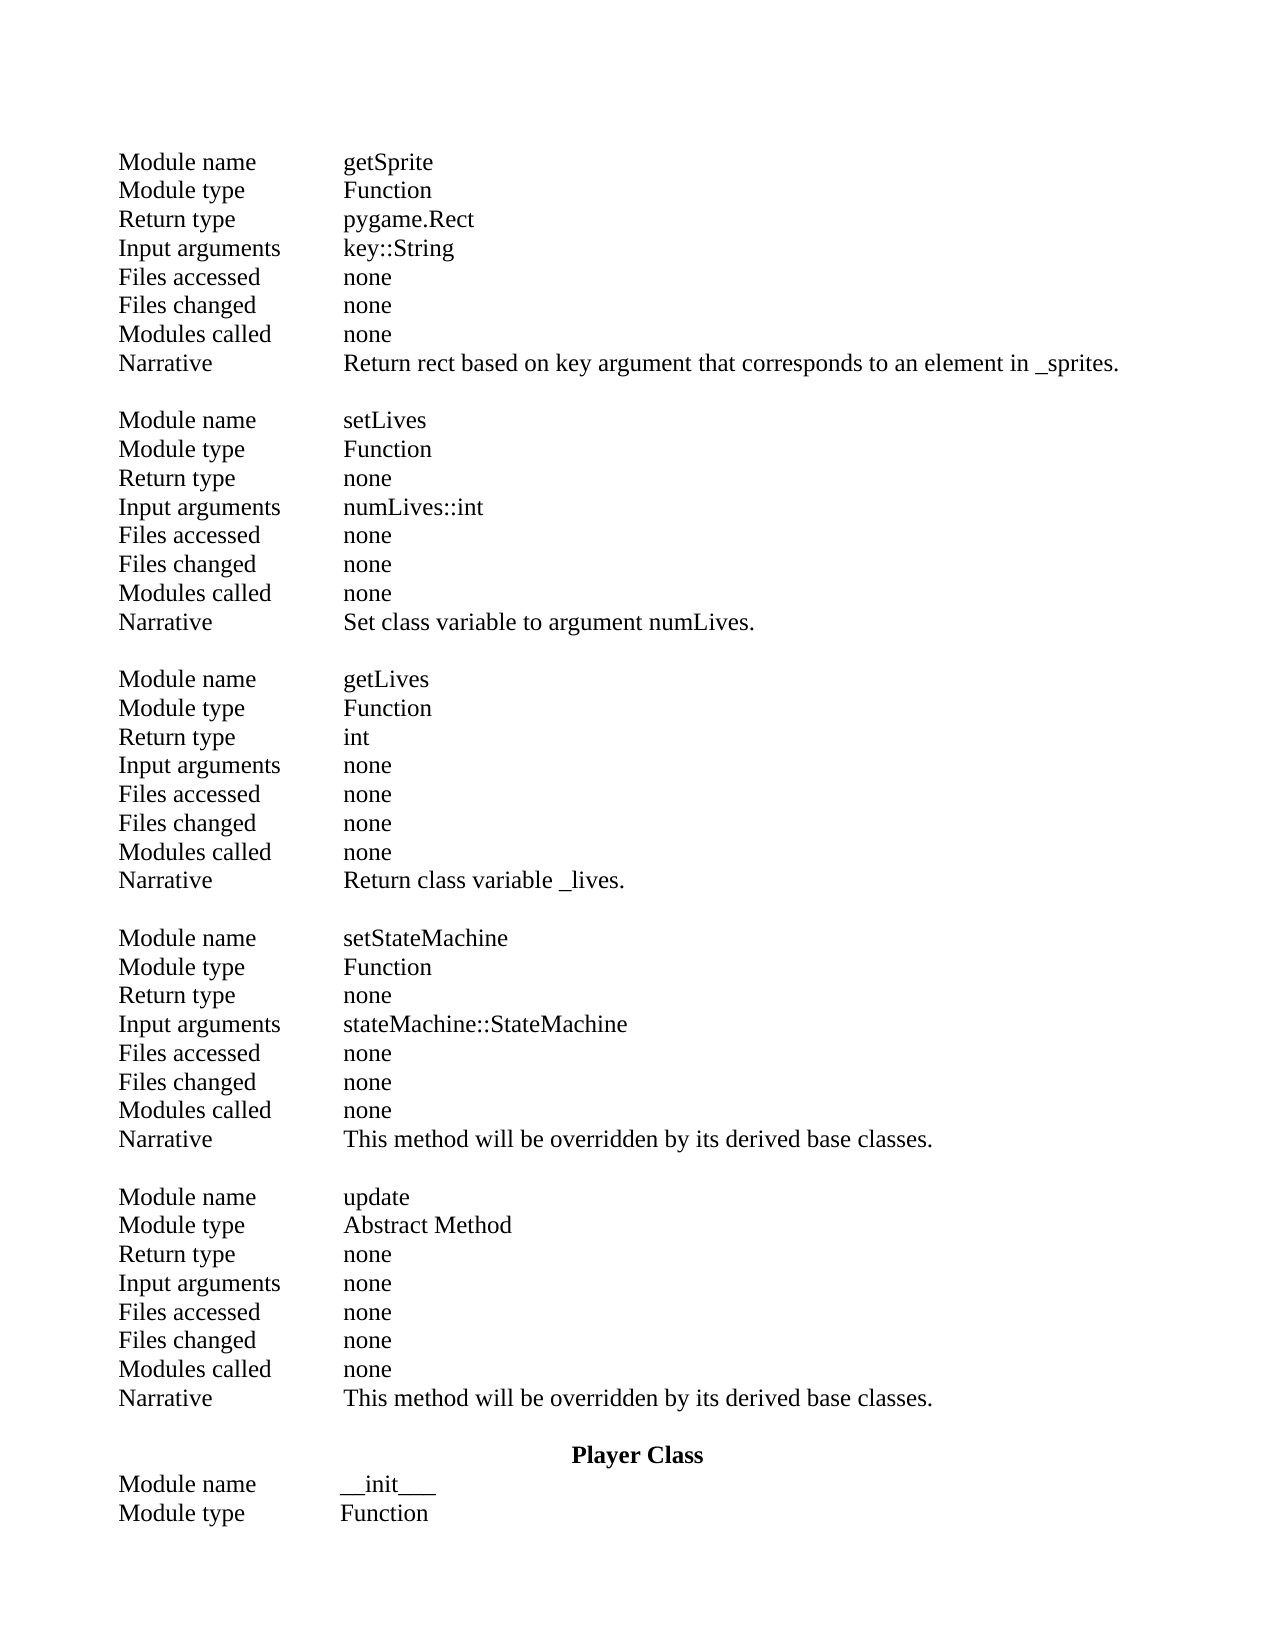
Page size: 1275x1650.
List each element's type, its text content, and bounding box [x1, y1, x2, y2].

text Files changed none [118, 549, 1157, 578]
text Files changed none [118, 808, 1157, 837]
text Return type pygame.Rect [118, 204, 1157, 233]
text Return type none [118, 1239, 1157, 1268]
text Module type Abstract Method [118, 1211, 1157, 1239]
text Return type none [118, 981, 1157, 1009]
text Input arguments key::String [118, 233, 1157, 262]
text Module type Function [118, 693, 1157, 722]
text Modules called none [118, 1354, 1157, 1383]
text Files changed none [118, 1067, 1157, 1096]
text Input arguments none [118, 1268, 1157, 1297]
text Modules called none [118, 837, 1157, 866]
text Input arguments none [118, 751, 1157, 779]
text Modules called none [118, 1096, 1157, 1124]
text Files accessed none [118, 1038, 1157, 1067]
text Input arguments stateMachine::StateMachine [118, 1009, 1157, 1038]
text Module type Function [118, 434, 1157, 463]
text Narrative Return rect based on key argument that corresponds to an element in _sprites. [118, 348, 1157, 377]
text Module name setLives [118, 406, 1157, 434]
text Narrative Return class variable _lives. [118, 866, 1157, 894]
text Narrative This method will be overridden by its derived base classes. [118, 1124, 1157, 1153]
text Files changed none [118, 1326, 1157, 1354]
text Input arguments numLives::int [118, 492, 1157, 521]
text Module type Function [118, 952, 1157, 981]
text Files accessed none [118, 262, 1157, 291]
text Narrative Set class variable to argument numLives. [118, 607, 1157, 636]
text Narrative This method will be overridden by its derived base classes. [118, 1383, 1157, 1412]
text Files accessed none [118, 521, 1157, 549]
text Module type Function [118, 176, 1157, 204]
text Files changed none [118, 291, 1157, 319]
text Module name __init___ [118, 1469, 1157, 1498]
text Module name setStateMachine [118, 923, 1157, 952]
text Module name update [118, 1182, 1157, 1211]
text Files accessed none [118, 779, 1157, 808]
text Modules called none [118, 319, 1157, 348]
text Return type none [118, 463, 1157, 492]
text Module name getLives [118, 664, 1157, 693]
text Module type Function [118, 1498, 1157, 1527]
text Player Class [118, 1441, 1157, 1469]
text Files accessed none [118, 1297, 1157, 1326]
text Return type int [118, 722, 1157, 751]
text Modules called none [118, 578, 1157, 607]
text Module name getSprite [118, 147, 1157, 176]
